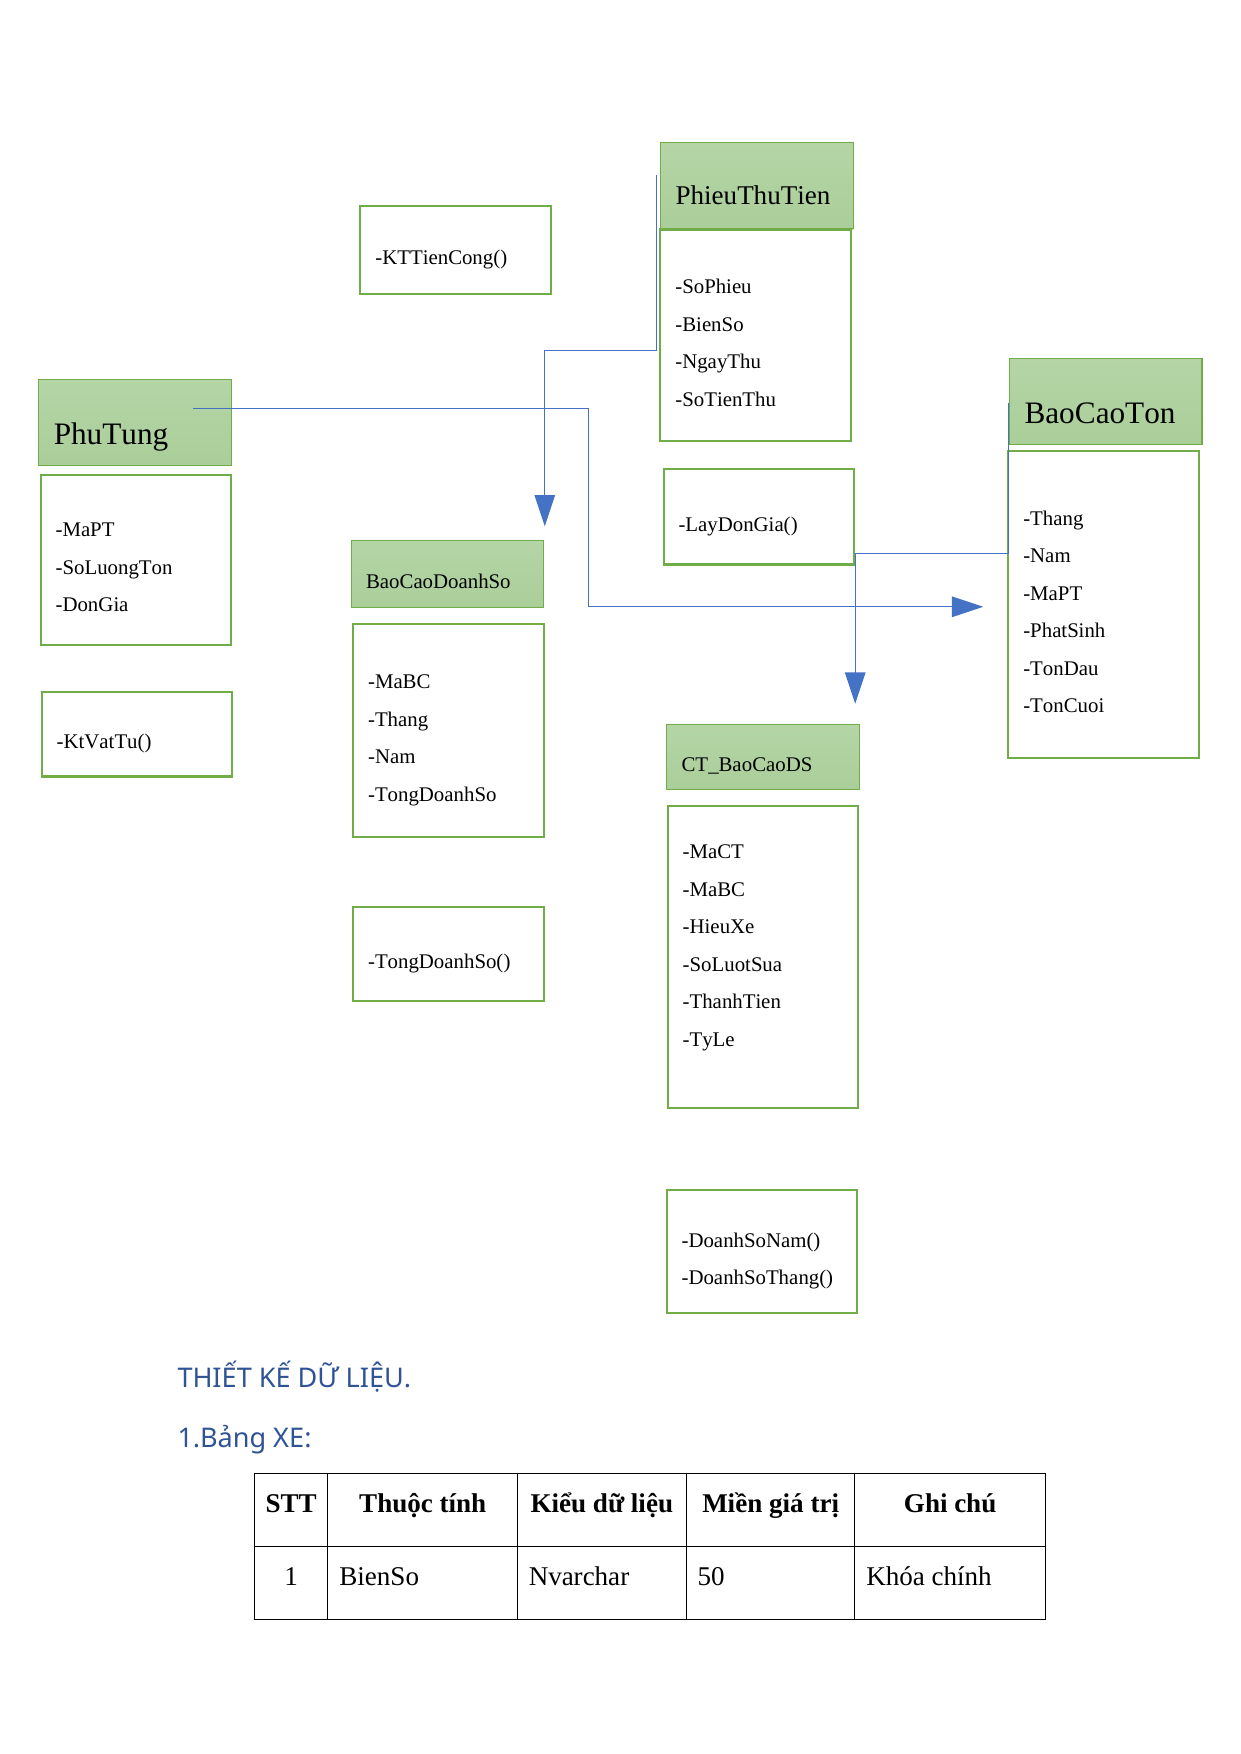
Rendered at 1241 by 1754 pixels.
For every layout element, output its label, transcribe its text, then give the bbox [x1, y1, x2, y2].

table_header Ghi chú [855, 1474, 1045, 1546]
subtitle THIẾT KẾ DỮ LIỆU. [177, 1358, 1122, 1395]
table_header Thuộc tính [328, 1474, 517, 1546]
table_cell Nvarchar [518, 1547, 686, 1619]
table_header Miền giá trị [687, 1474, 854, 1546]
table_cell 50 [687, 1547, 854, 1619]
table_cell 1 [255, 1547, 327, 1619]
table_header STT [255, 1474, 327, 1546]
table_cell Khóa chính [855, 1547, 1045, 1619]
table_header Kiểu dữ liệu [518, 1474, 686, 1546]
subtitle 1.Bảng XE: [177, 1418, 1122, 1455]
table_cell BienSo [328, 1547, 517, 1619]
